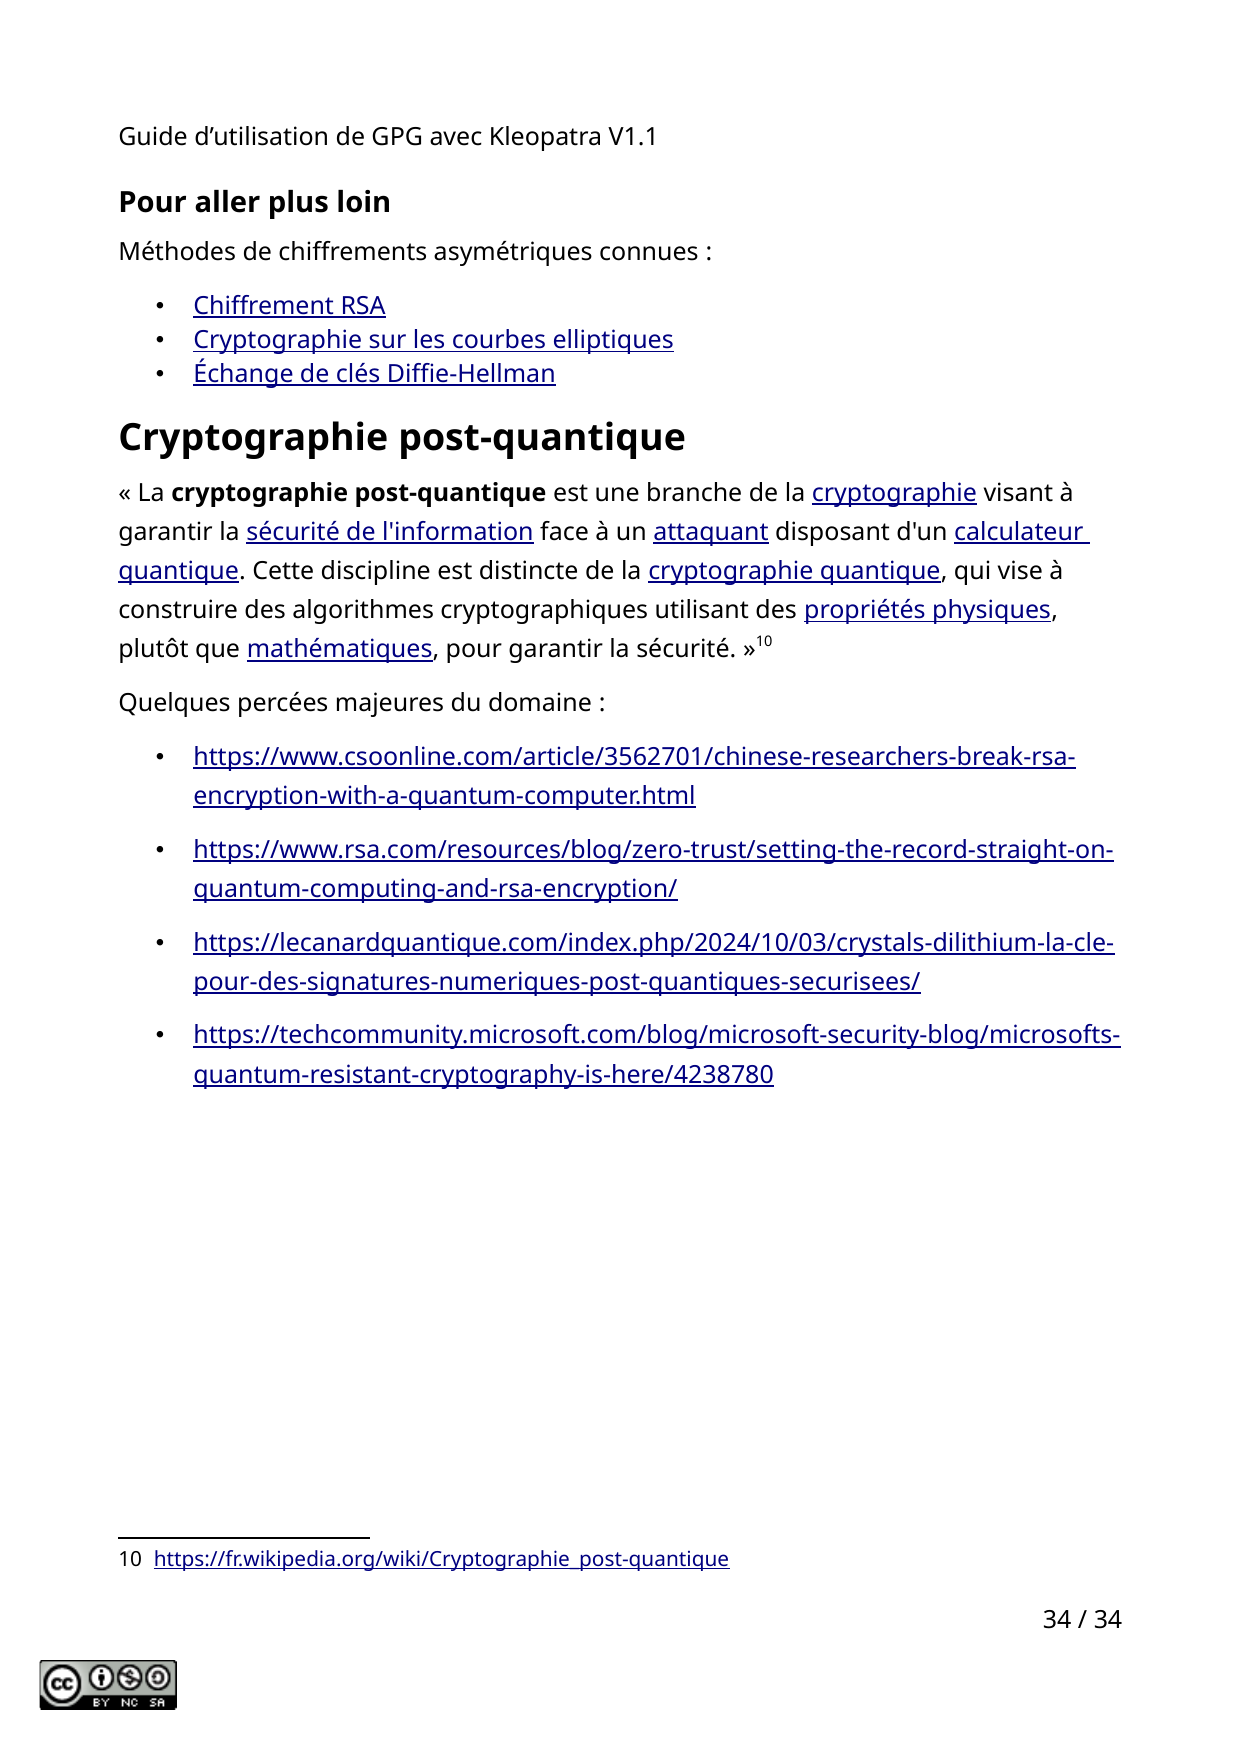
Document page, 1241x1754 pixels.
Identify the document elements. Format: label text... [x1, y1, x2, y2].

list https://techcommunity.microsoft.com/blog/microsoft-security-blog/microsofts-quantum-resistant-cryptography-is-here/4238780 [156, 1017, 1122, 1090]
subtitle Cryptographie post-quantique [118, 411, 1122, 462]
list Échange de clés Diffie-Hellman [156, 356, 1122, 390]
list Cryptographie sur les courbes elliptiques [156, 322, 1122, 356]
list https://lecanardquantique.com/index.php/2024/10/03/crystals-dilithium-la-cle-pour-des-signatures-numeriques-post-quantiques-securisees/ [156, 924, 1122, 997]
text « La cryptographie post-quantique est une branche de la cryptographie visant à garantir la sécurité de l'information face à un attaquant disposant d'un calculateur quantique. Cette discipline est distincte de la cryptographie quantique, qui vise à construire des algorithmes cryptographiques utilisant des propriétés physiques, plutôt que mathématiques, pour garantir la sécurité. » [118, 474, 1122, 665]
subtitle Pour aller plus loin [118, 182, 1122, 221]
text https://fr.wikipedia.org/wiki/Cryptographie_post-quantique [118, 1544, 1122, 1572]
list https://www.rsa.com/resources/blog/zero-trust/setting-the-record-straight-on-quantum-computing-and-rsa-encryption/ [156, 831, 1122, 904]
list https://www.csoonline.com/article/3562701/chinese-researchers-break-rsa-encryption-with-a-quantum-computer.html [156, 738, 1122, 812]
text Quelques percées majeures du domaine : [118, 684, 1122, 719]
picture [39, 1660, 177, 1710]
text Méthodes de chiffrements asymétriques connues : [118, 234, 1122, 268]
list Chiffrement RSA [156, 288, 1122, 322]
